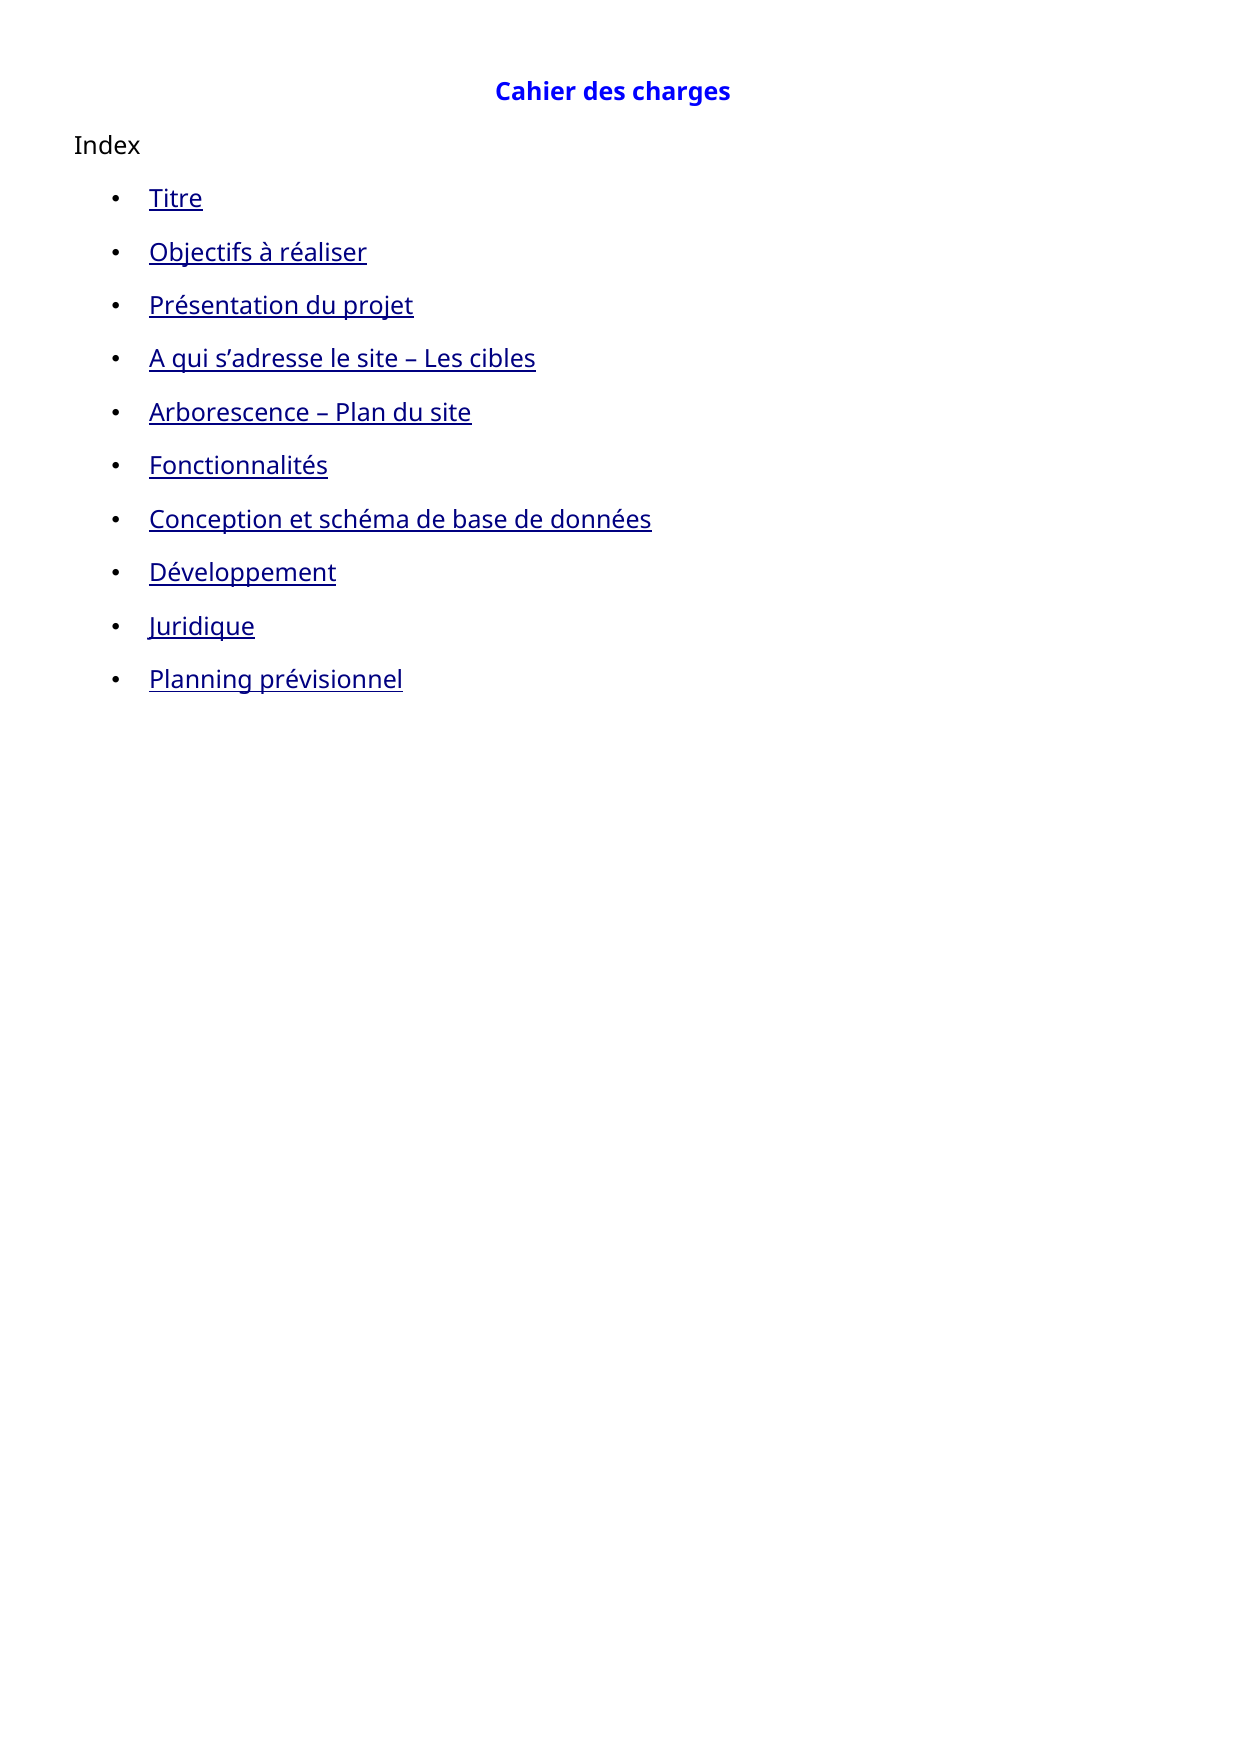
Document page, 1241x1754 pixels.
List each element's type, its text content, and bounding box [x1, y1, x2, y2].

list Conception et schéma de base de données [111, 501, 1152, 535]
list Développement [111, 555, 1152, 589]
list Présentation du projet [111, 288, 1152, 322]
list Arborescence – Plan du site [111, 394, 1152, 428]
list Fonctionnalités [111, 448, 1152, 482]
list Juridique [111, 608, 1152, 642]
text Index [74, 127, 1152, 161]
list Titre [111, 181, 1152, 215]
text Cahier des charges [74, 74, 1152, 108]
list Planning prévisionnel [111, 662, 1152, 696]
list Objectifs à réaliser [111, 234, 1152, 268]
list A qui s’adresse le site – Les cibles [111, 341, 1152, 375]
